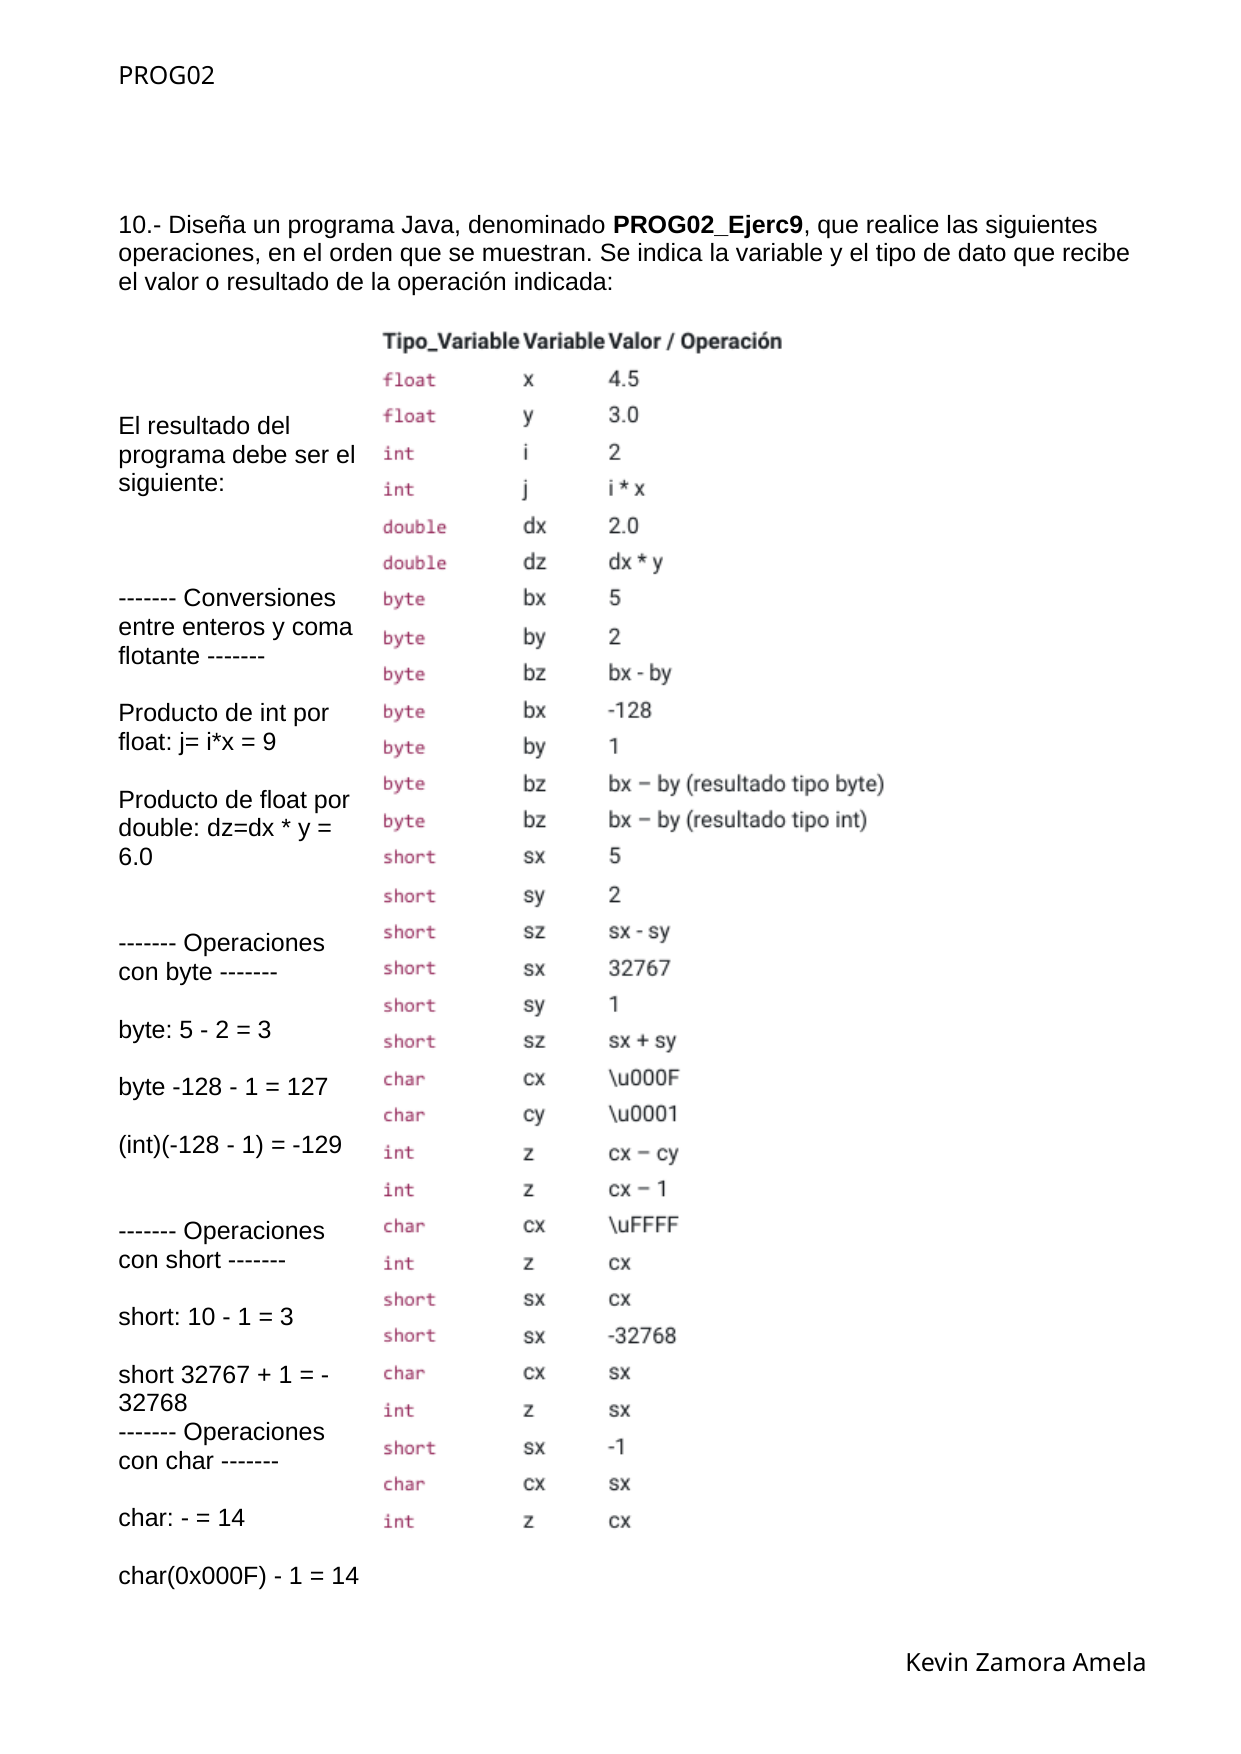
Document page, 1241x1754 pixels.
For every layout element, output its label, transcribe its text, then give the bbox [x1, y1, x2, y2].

text Producto de float por double: dz=dx * y = 6.0 [118, 785, 372, 871]
text (int)(-128 - 1) = -129 [118, 1130, 372, 1158]
text 10.- Diseña un programa Java, denominado PROG02_Ejerc9, que realice las siguientes operaciones, en el orden que se muestran. Se indica la variable y el tipo de dato que recibe el valor o resultado de la operación indicada: [118, 210, 1146, 296]
text [893, 1130, 1146, 1158]
text ------- Operaciones con short ------- [118, 1216, 372, 1273]
text short: 10 - 1 = 3 [118, 1302, 372, 1331]
text ------- Operaciones con byte ------- [118, 928, 372, 986]
picture [372, 324, 893, 1539]
text char: - = 14 [118, 1503, 372, 1532]
text [893, 1072, 1146, 1101]
text [893, 1216, 1146, 1273]
text ------- Conversiones entre enteros y coma flotante ------- [118, 583, 372, 670]
text char(0x000F) - 1 = 14 [118, 1561, 1146, 1590]
text byte: 5 - 2 = 3 [118, 1015, 372, 1043]
text [893, 1417, 1146, 1475]
text [893, 1015, 1146, 1043]
text [893, 928, 1146, 986]
text Producto de int por float: j= i*x = 9 [118, 698, 372, 756]
text [893, 1503, 1146, 1532]
text ------- Operaciones con char ------- [118, 1417, 372, 1475]
text short 32767 + 1 = -32768 [118, 1360, 372, 1417]
text byte -128 - 1 = 127 [118, 1072, 372, 1101]
text [893, 583, 1146, 670]
text [893, 785, 1146, 871]
text [893, 1302, 1146, 1331]
text [893, 698, 1146, 756]
text [893, 411, 1146, 497]
text [893, 1360, 1146, 1417]
text El resultado del programa debe ser el siguiente: [118, 411, 372, 497]
